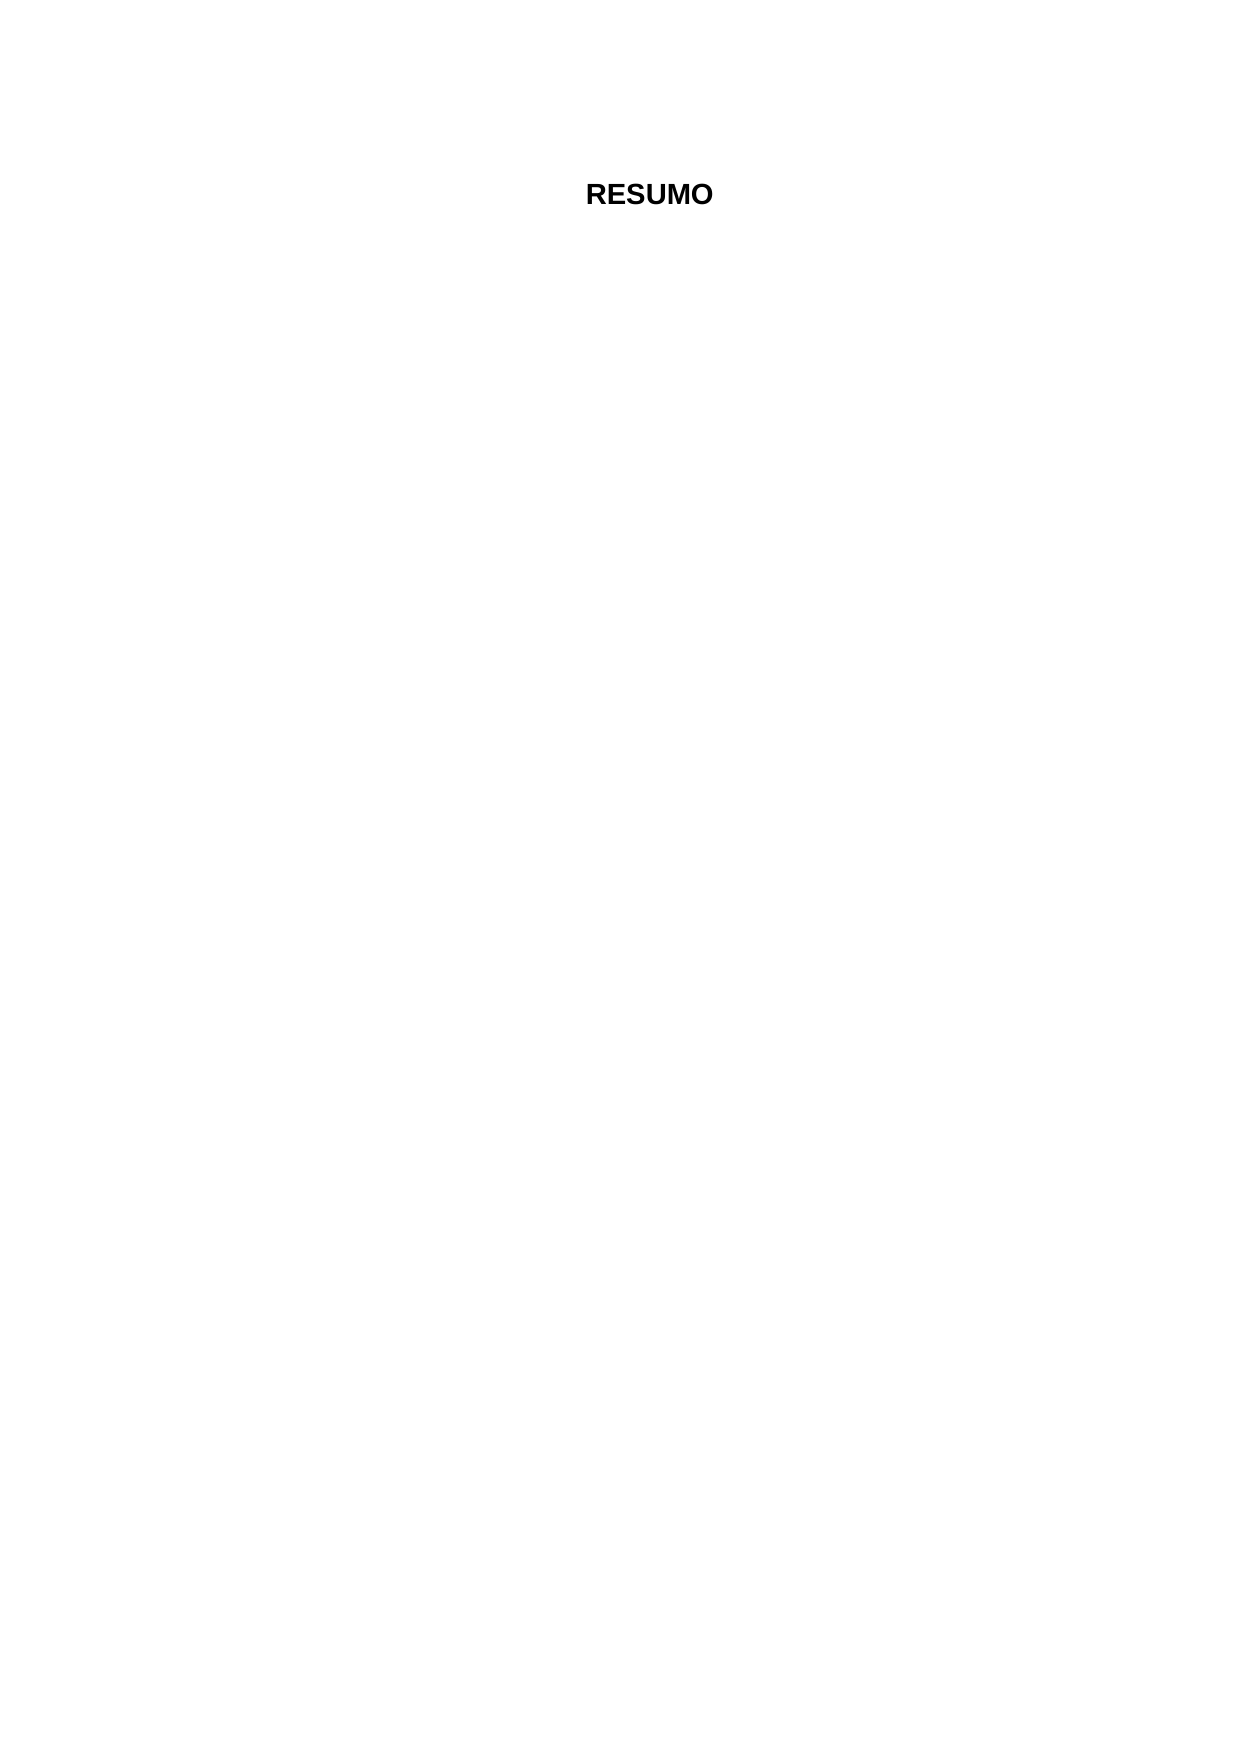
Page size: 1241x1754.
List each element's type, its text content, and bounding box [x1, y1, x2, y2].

list RESUMO [177, 177, 1122, 211]
